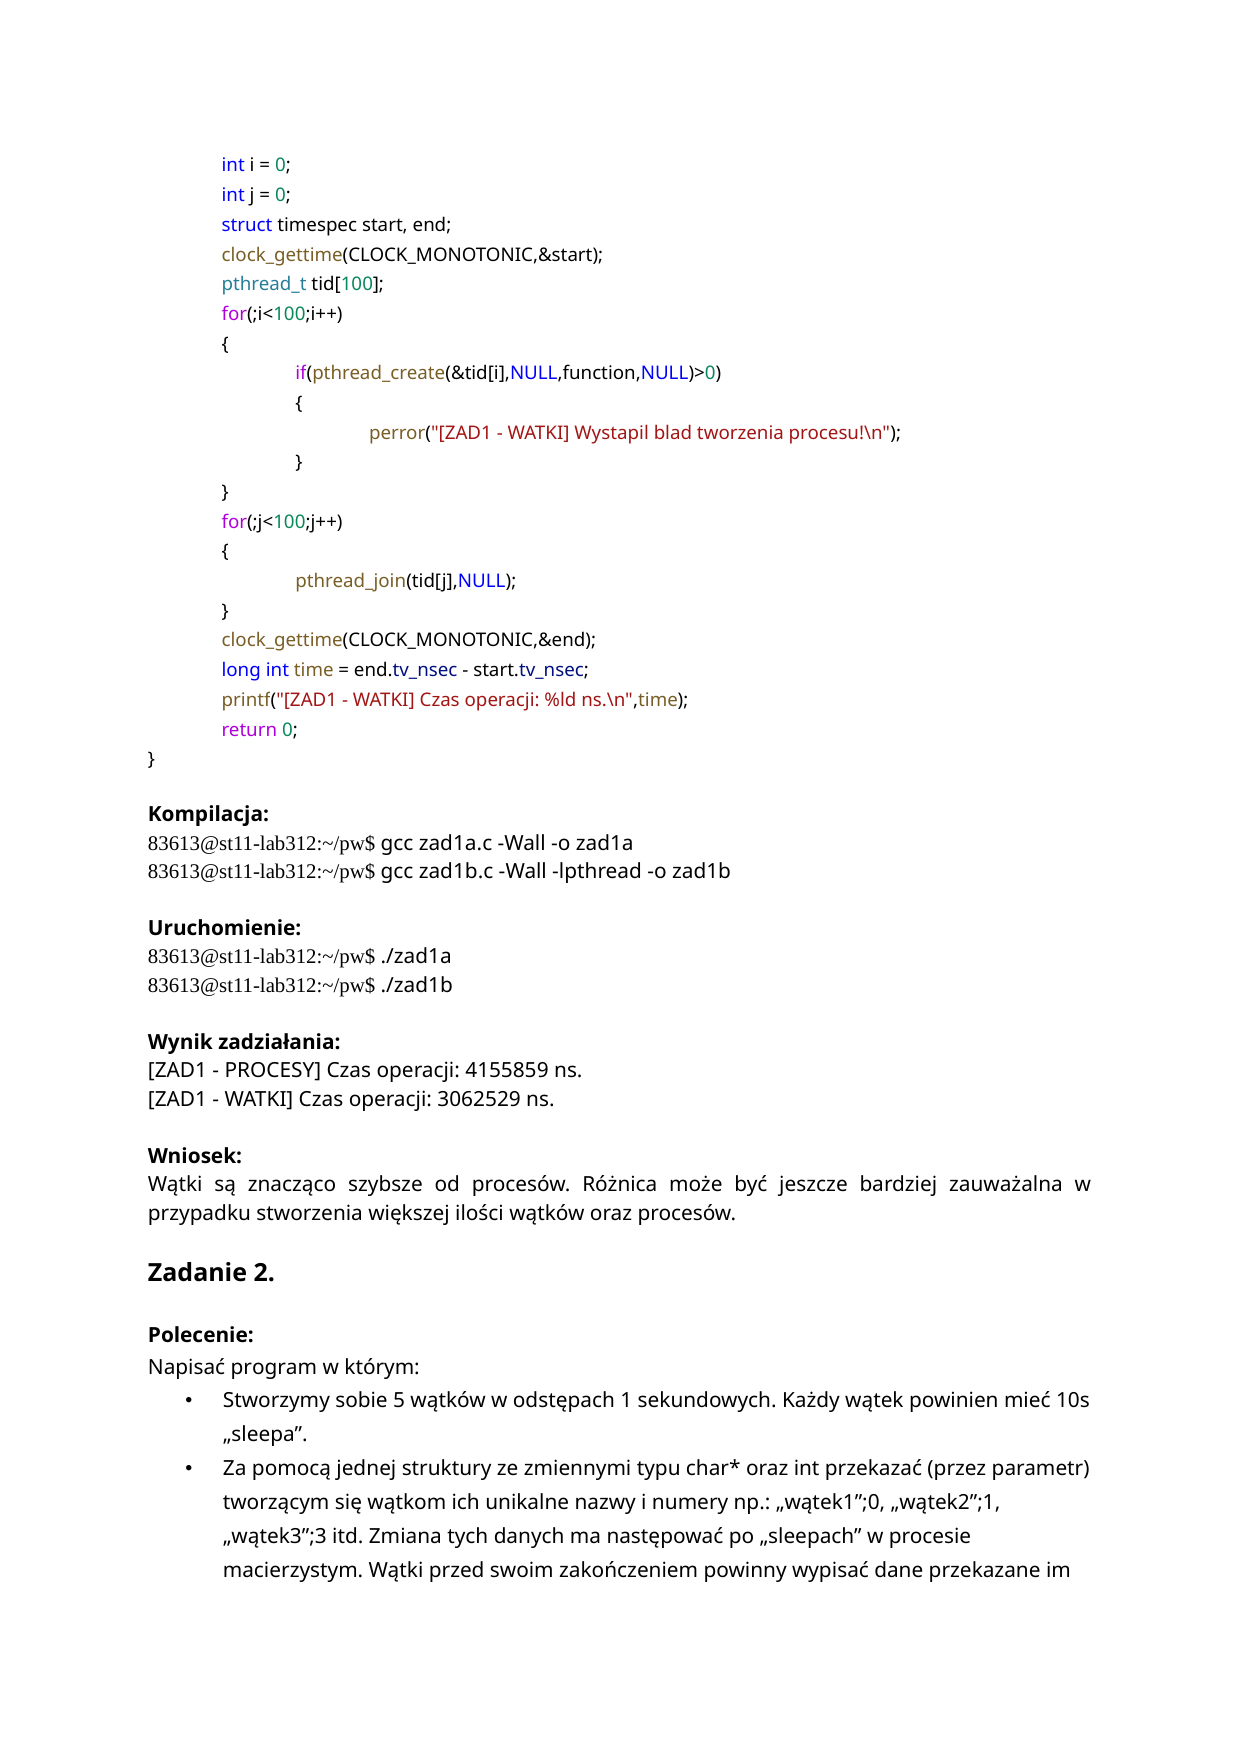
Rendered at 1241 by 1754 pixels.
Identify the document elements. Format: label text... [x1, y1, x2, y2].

text for(;i<100;i++) [148, 296, 1093, 326]
list Za pomocą jednej struktury ze zmiennymi typu char* oraz int przekazać (przez parametr) tworzącym się wątkom ich unikalne nazwy i numery np.: „wątek1”;0, „wątek2”;1, „wątek3”;3 itd. Zmiana tych danych ma następować po „sleepach” w procesie macierzystym. Wątki przed swoim zakończeniem powinny wypisać dane przekazane im [185, 1453, 1093, 1584]
text { [148, 385, 1093, 415]
text Kompilacja: [148, 799, 1093, 828]
text int j = 0; [148, 177, 1093, 207]
text 83613@st11-lab312:~/pw$ gcc zad1b.c -Wall -lpthread -o zad1b [148, 856, 1093, 885]
text pthread_t tid[100]; [148, 266, 1093, 296]
text pthread_join(tid[j],NULL); [148, 563, 1093, 593]
text 83613@st11-lab312:~/pw$ gcc zad1a.c -Wall -o zad1a [148, 828, 1093, 856]
text } [148, 444, 1093, 474]
text return 0; [148, 712, 1093, 741]
text clock_gettime(CLOCK_MONOTONIC,&end); [148, 623, 1093, 652]
text Wątki są znacząco szybsze od procesów. Różnica może być jeszcze bardziej zauważalna w przypadku stworzenia większej ilości wątków oraz procesów. [148, 1169, 1093, 1226]
text printf("[ZAD1 - WATKI] Czas operacji: %ld ns.\n",time); [148, 682, 1093, 712]
text Napisać program w którym: [148, 1352, 1093, 1381]
text Wniosek: [148, 1141, 1093, 1169]
text Polecenie: [148, 1320, 1093, 1348]
text } [148, 474, 1093, 504]
text [ZAD1 - PROCESY] Czas operacji: 4155859 ns. [148, 1055, 1093, 1084]
text 83613@st11-lab312:~/pw$ ./zad1b [148, 970, 1093, 998]
list Stworzymy sobie 5 wątków w odstępach 1 sekundowych. Każdy wątek powinien mieć 10s „sleepa”. [185, 1385, 1093, 1447]
text Uruchomienie: [148, 913, 1093, 942]
text { [148, 326, 1093, 355]
text [ZAD1 - WATKI] Czas operacji: 3062529 ns. [148, 1084, 1093, 1112]
text 83613@st11-lab312:~/pw$ ./zad1a [148, 942, 1093, 970]
text Wynik zadziałania: [148, 1027, 1093, 1055]
text } [148, 741, 1093, 771]
text struct timespec start, end; [148, 207, 1093, 237]
text long int time = end.tv_nsec - start.tv_nsec; [148, 652, 1093, 682]
text if(pthread_create(&tid[i],NULL,function,NULL)>0) [148, 355, 1093, 385]
text for(;j<100;j++) [148, 504, 1093, 533]
text } [148, 593, 1093, 623]
text { [148, 533, 1093, 563]
text perror("[ZAD1 - WATKI] Wystapil blad tworzenia procesu!\n"); [148, 415, 1093, 444]
text Zadanie 2. [148, 1254, 1093, 1288]
text clock_gettime(CLOCK_MONOTONIC,&start); [148, 237, 1093, 266]
text int i = 0; [148, 148, 1093, 177]
